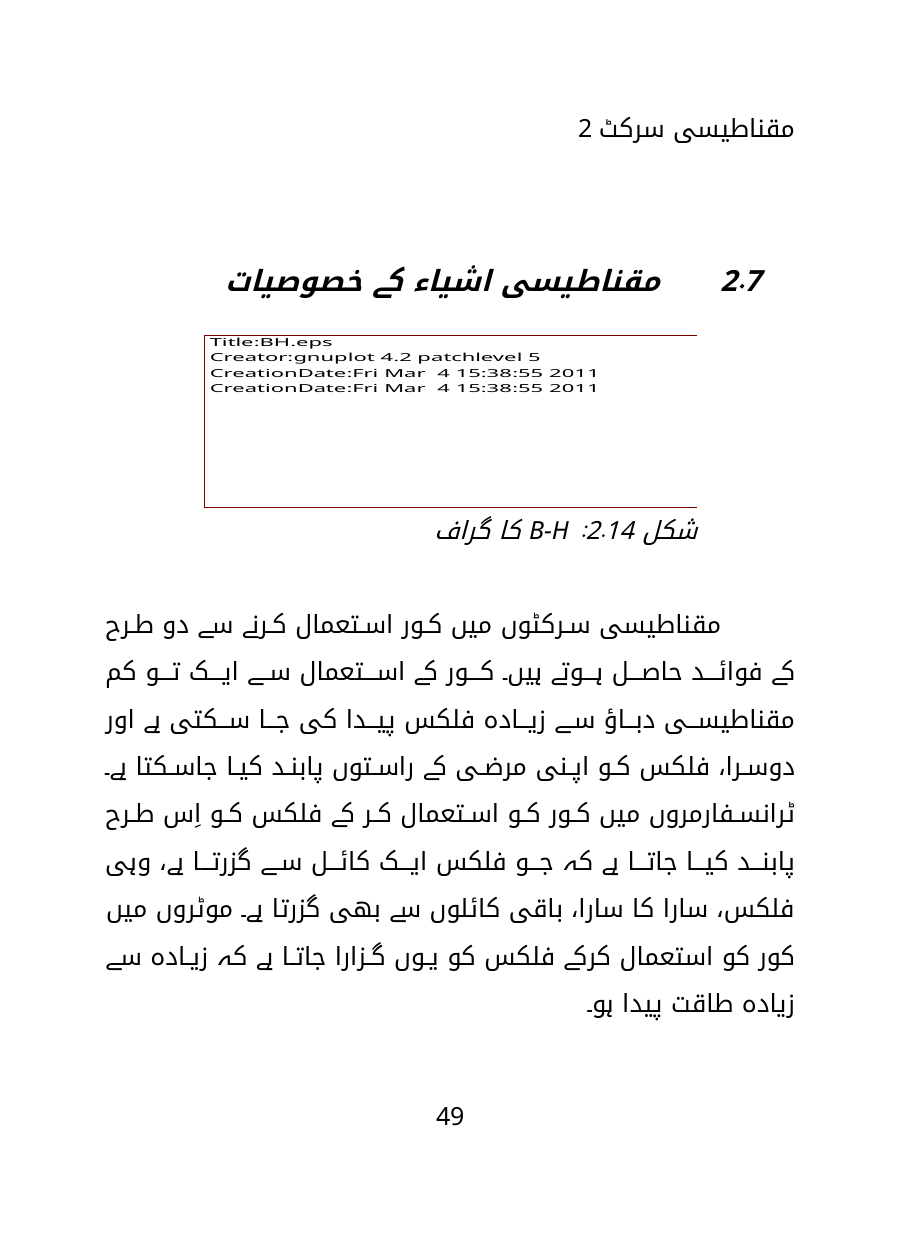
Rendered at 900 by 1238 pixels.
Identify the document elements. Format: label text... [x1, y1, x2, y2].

text مقناطیسی سرکٹوں میں کور استعمال کرنے سے دو طرح کے فوائد حاصل ہوتے ہیں۔ کور کے استعمال سے ایک تو کم مقناطیسی دباؤ سے زیادہ فلکس پیدا کی جا سکتی ہے اور دوسرا، فلکس کو اپنی مرضی کے راستوں پابند کیا جاسکتا ہے۔ ٹرانسفارمروں میں کور کو استعمال کر کے فلکس کو اِس طرح پابند کیا جاتا ہے کہ جو فلکس ایک کائل سے گزرتا ہے، وہی فلکس، سارا کا سارا، باقی کائلوں سے بھی گزرتا ہے۔ موٹروں میں کور کو استعمال کرکے فلکس کو یوں گزارا جاتا ہے کہ زیادہ سے زیادہ طاقت پیدا ہو۔ [105, 601, 795, 1028]
subtitle مقناطیسی اشیاء کے خصوصیات [105, 254, 720, 309]
text شکل 2.14: B-H کا گراف [203, 334, 697, 554]
